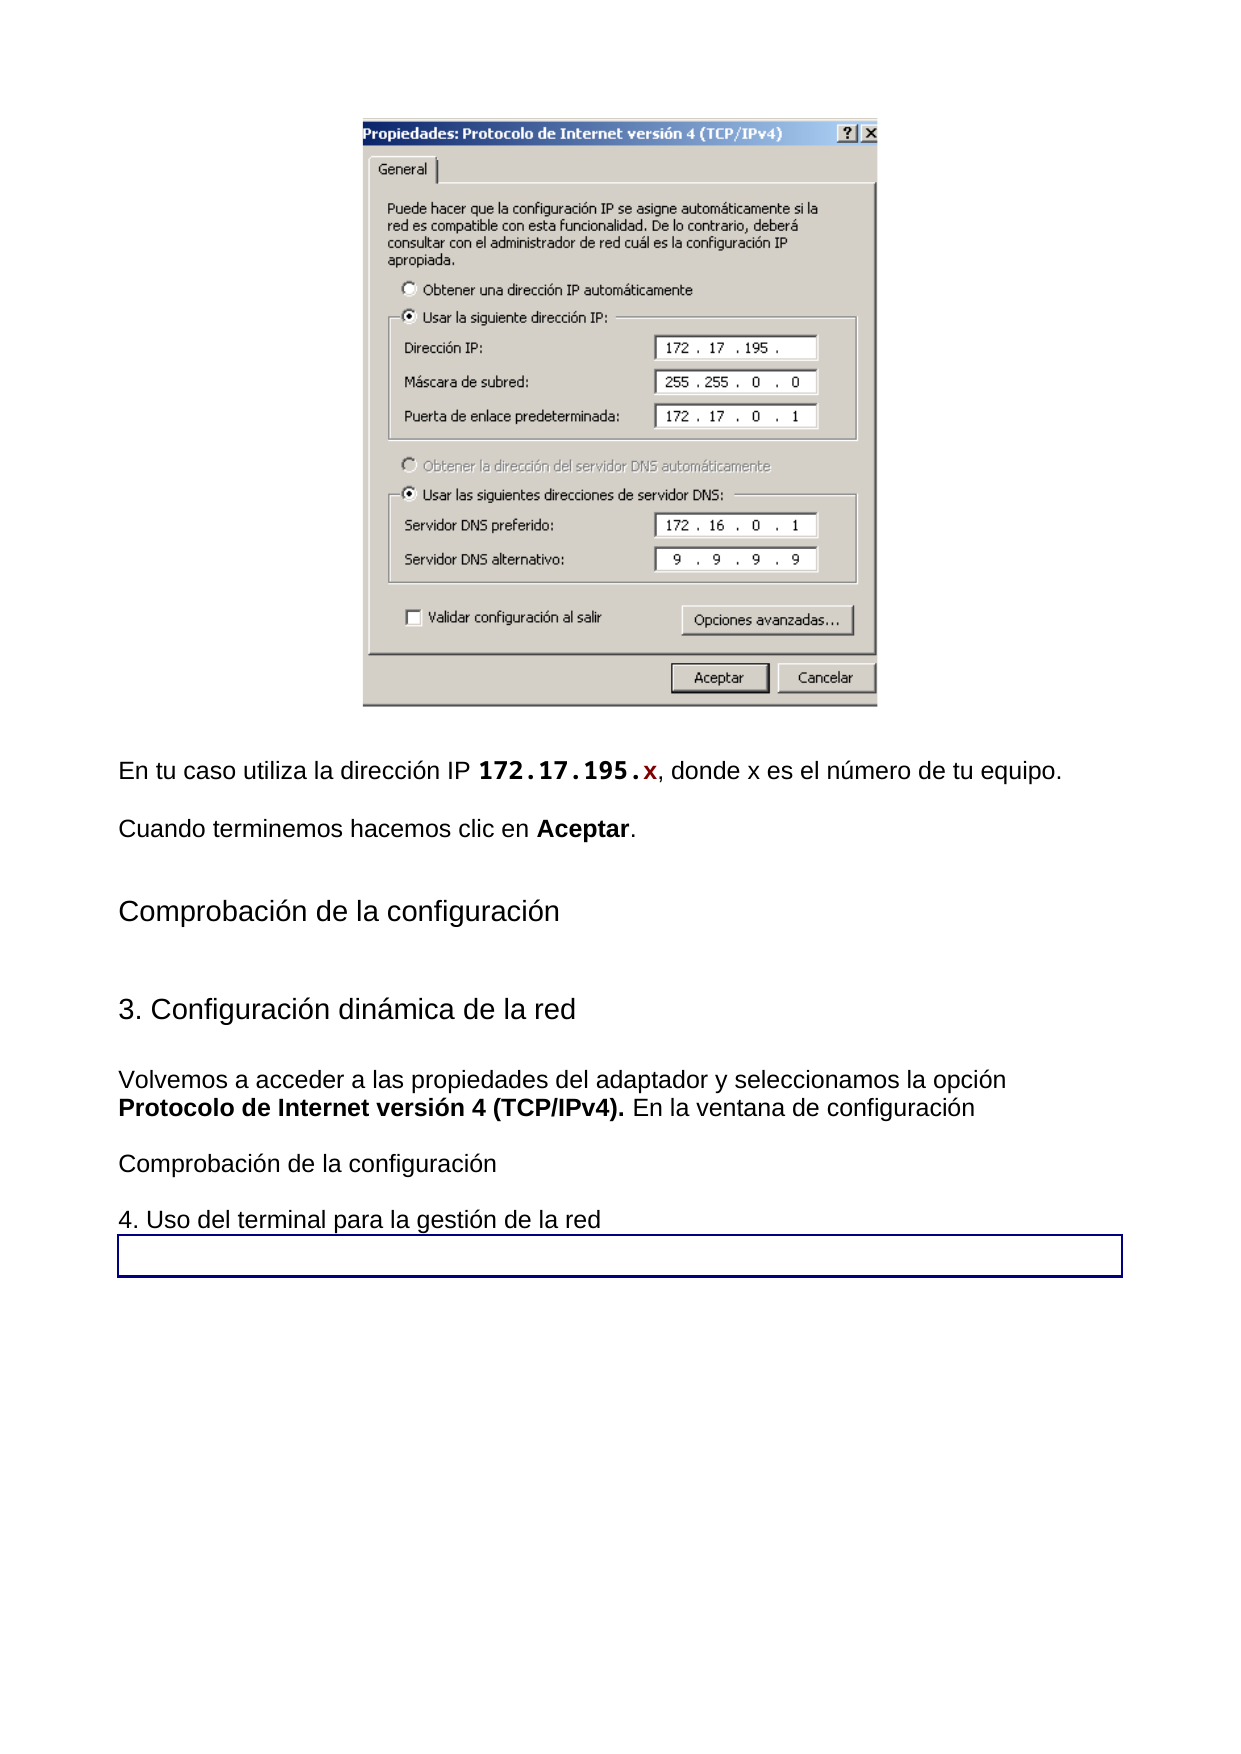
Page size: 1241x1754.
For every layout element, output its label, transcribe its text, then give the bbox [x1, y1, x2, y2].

text Volvemos a acceder a las propiedades del adaptador y seleccionamos la opción Protocolo de Internet versión 4 (TCP/IPv4). En la ventana de configuración [118, 1066, 1122, 1122]
picture [362, 118, 878, 708]
text En tu caso utiliza la dirección IP 172.17.195.x, donde x es el número de tu equipo. [118, 752, 1122, 787]
text 4. Uso del terminal para la gestión de la red [118, 1206, 1122, 1234]
table_header [119, 1236, 1121, 1275]
text Cuando terminemos hacemos clic en Aceptar. [118, 814, 1122, 842]
subtitle 3. Configuración dinámica de la red [118, 993, 1122, 1026]
subtitle Comprobación de la configuración [118, 895, 1122, 928]
text Comprobación de la configuración [118, 1150, 1122, 1178]
